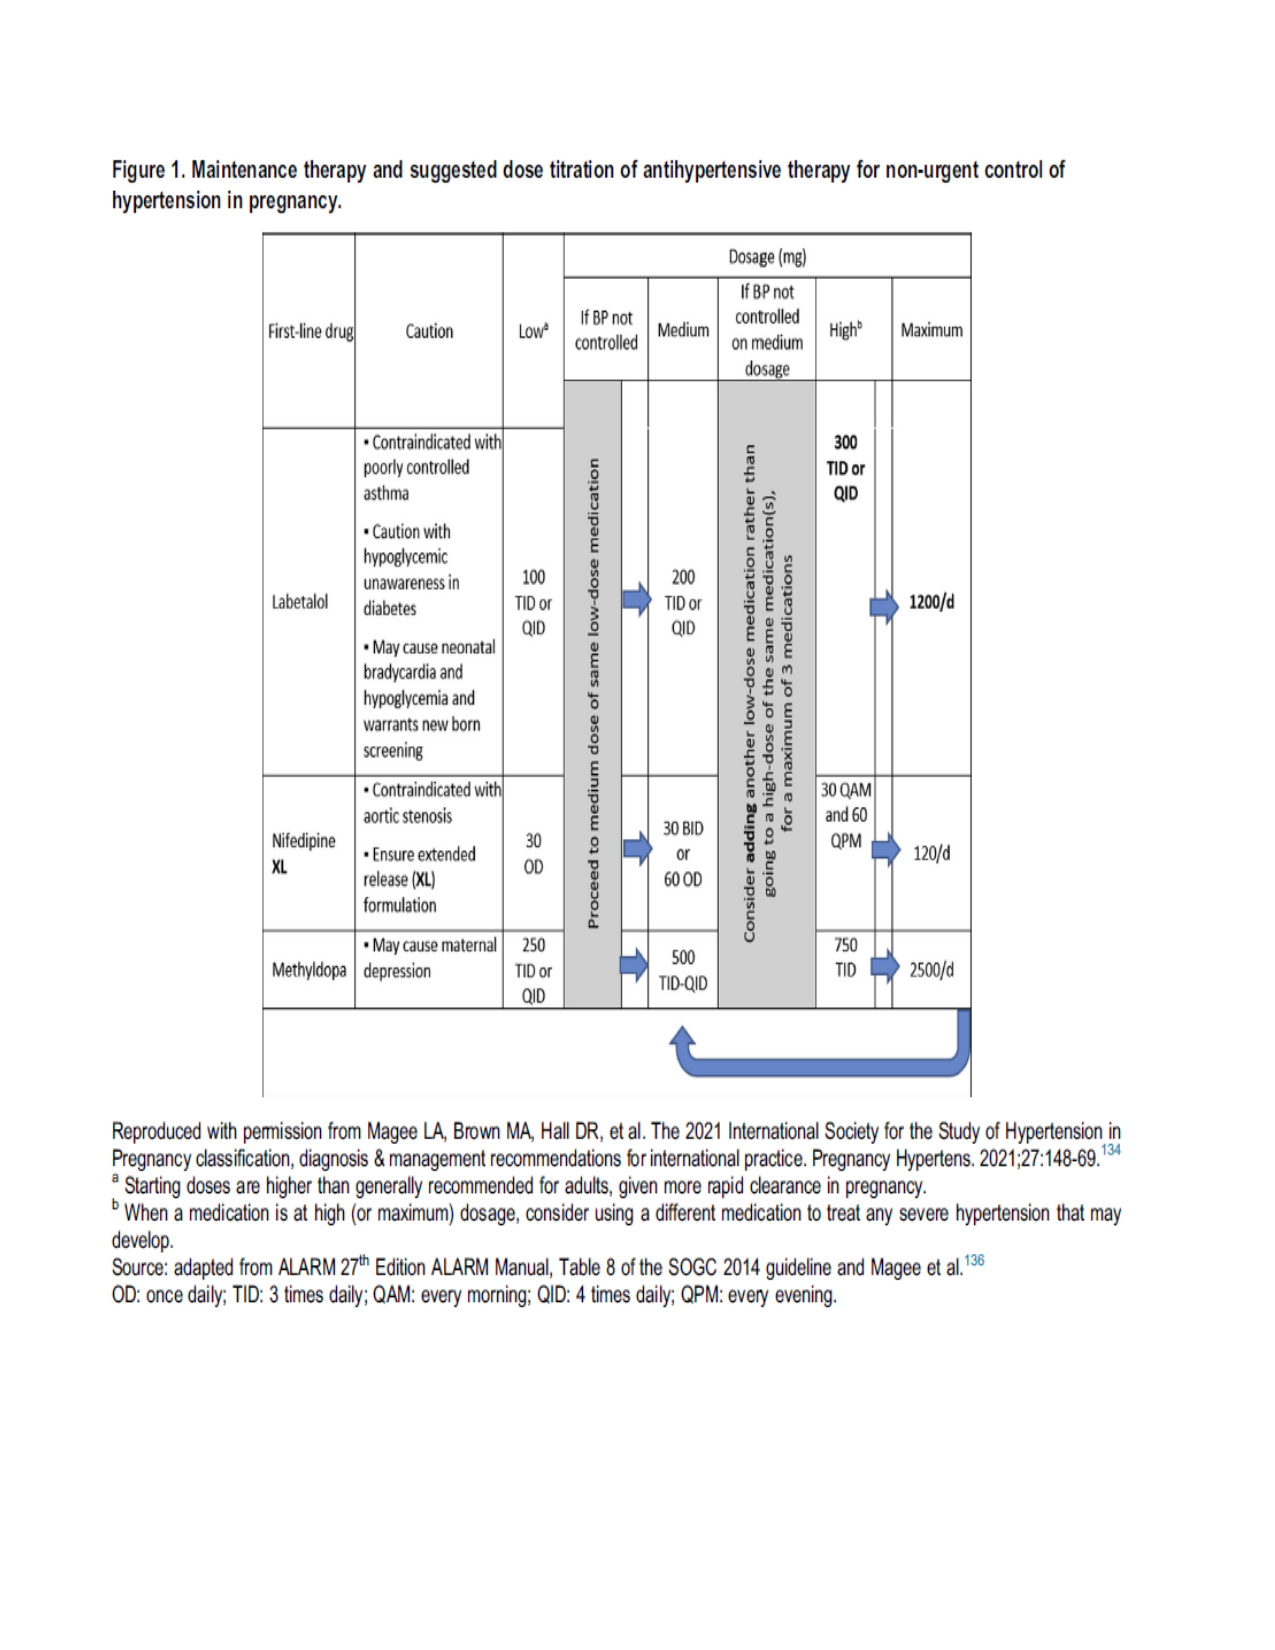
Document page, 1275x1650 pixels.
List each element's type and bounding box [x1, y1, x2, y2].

picture [155, 147, 1143, 1333]
